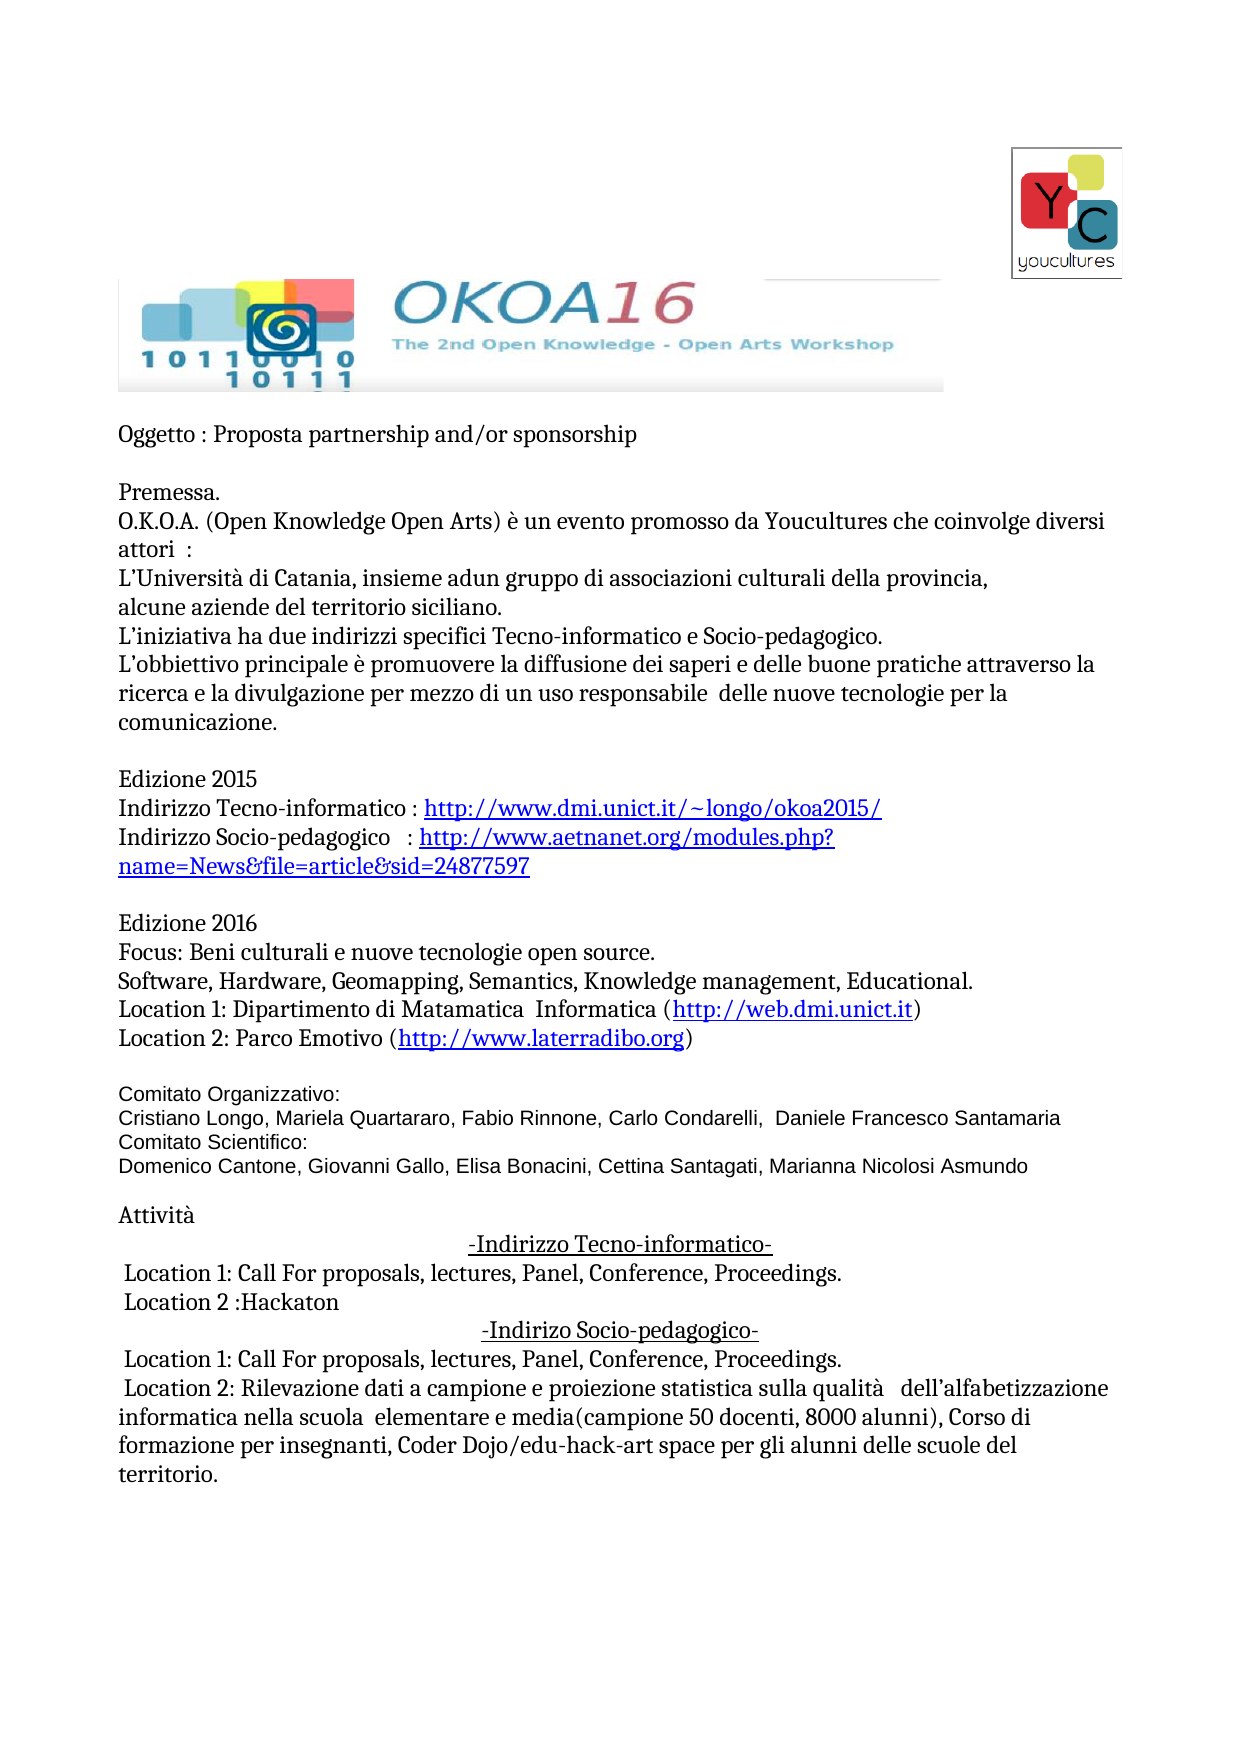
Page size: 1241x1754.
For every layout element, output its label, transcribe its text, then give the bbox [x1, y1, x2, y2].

text Location 1: Call For proposals, lectures, Panel, Conference, Proceedings. [118, 1259, 1122, 1288]
text Location 1: Dipartimento di Matamatica Informatica (http://web.dmi.unict.it) [118, 995, 1122, 1024]
text -Indirizo Socio-pedagogico- [118, 1316, 1122, 1345]
picture [118, 279, 944, 392]
text Premessa. [118, 478, 1122, 507]
text Software, Hardware, Geomapping, Semantics, Knowledge management, Educational. [118, 967, 1122, 995]
text -Indirizzo Tecno-informatico- [118, 1230, 1122, 1259]
text L’obbiettivo principale è promuovere la diffusione dei saperi e delle buone pratiche attraverso la ricerca e la divulgazione per mezzo di un uso responsabile delle nuove tecnologie per la comunicazione. [118, 650, 1122, 737]
text Location 2 :Hackaton [118, 1288, 1122, 1316]
text Location 2: Parco Emotivo (http://www.laterradibo.org) [118, 1024, 1122, 1053]
text L’iniziativa ha due indirizzi specifici Tecno-informatico e Socio-pedagogico. [118, 622, 1122, 650]
text Location 2: Rilevazione dati a campione e proiezione statistica sulla qualità dell’alfabetizzazione informatica nella scuola elementare e media(campione 50 docenti, 8000 alunni), Corso di formazione per insegnanti, Coder Dojo/edu-hack-art space per gli alunni delle scuole del territorio. [118, 1374, 1122, 1489]
text Attività [118, 1201, 1122, 1230]
text Cristiano Longo, Mariela Quartararo, Fabio Rinnone, Carlo Condarelli, Daniele Francesco Santamaria [118, 1106, 1122, 1129]
text Location 1: Call For proposals, lectures, Panel, Conference, Proceedings. [118, 1345, 1122, 1374]
text L’Università di Catania, insieme adun gruppo di associazioni culturali della provincia, [118, 564, 1122, 593]
text Indirizzo Tecno-informatico : http://www.dmi.unict.it/~longo/okoa2015/ [118, 794, 1122, 823]
text Comitato Scientifico: [118, 1129, 1122, 1153]
text O.K.O.A. (Open Knowledge Open Arts) è un evento promosso da Youcultures che coinvolge diversi attori : [118, 507, 1122, 564]
text Edizione 2015 [118, 765, 1122, 794]
picture [1011, 147, 1123, 279]
text Domenico Cantone, Giovanni Gallo, Elisa Bonacini, Cettina Santagati, Marianna Nicolosi Asmundo [118, 1153, 1122, 1177]
text Focus: Beni culturali e nuove tecnologie open source. [118, 938, 1122, 967]
text Indirizzo Socio-pedagogico : http://www.aetnanet.org/modules.php?name=News&file=article&sid=24877597 [118, 823, 1122, 880]
text alcune aziende del territorio siciliano. [118, 593, 1122, 622]
text Oggetto : Proposta partnership and/or sponsorship [118, 420, 1122, 449]
text Comitato Organizzativo: [118, 1082, 1122, 1106]
text Edizione 2016 [118, 909, 1122, 938]
